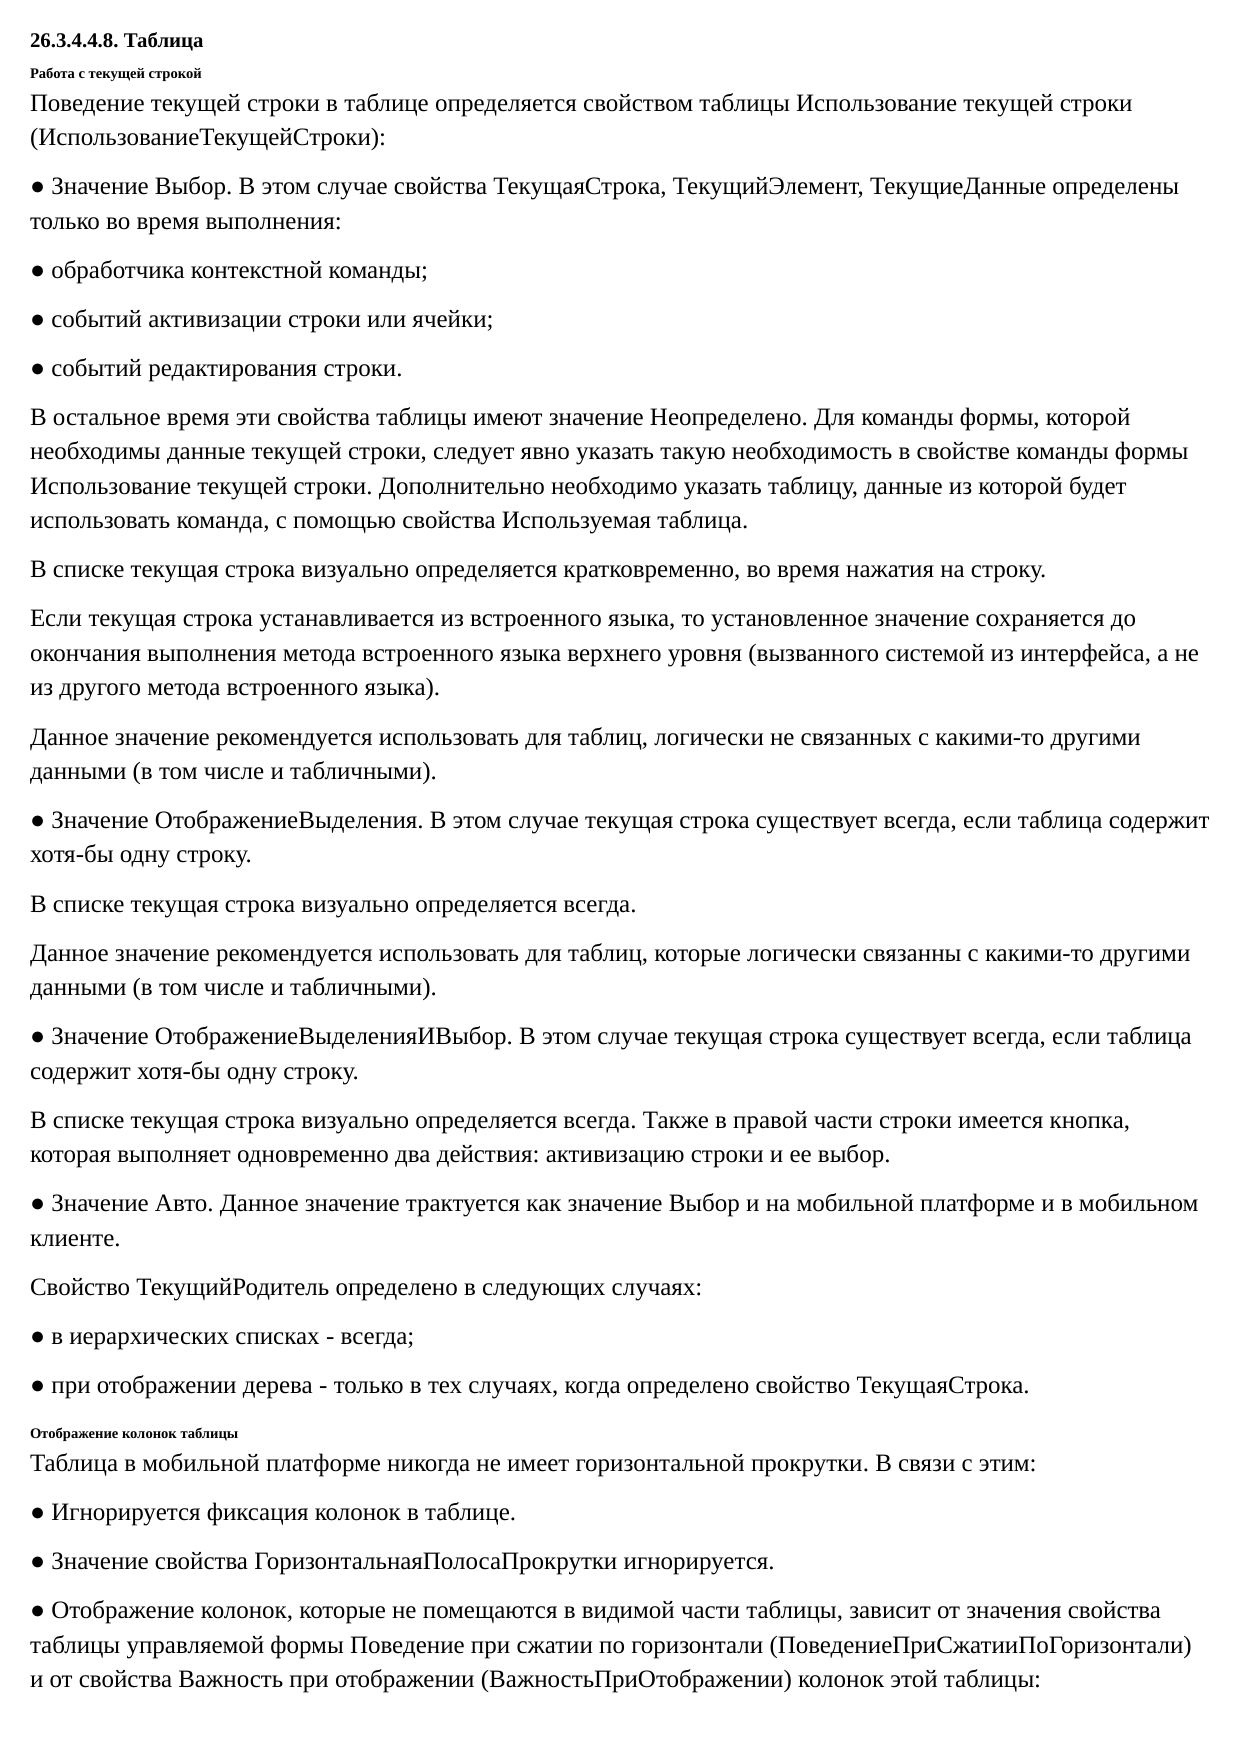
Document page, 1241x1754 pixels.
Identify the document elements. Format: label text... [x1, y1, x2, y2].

subtitle Отображение колонок таблицы [30, 1425, 1211, 1442]
subtitle Работа с текущей строкой [30, 65, 1211, 81]
text ● Значение Выбор. В этом случае свойства ТекущаяСтрока, ТекущийЭлемент, ТекущиеДанные определены только во время выполнения: [30, 171, 1211, 234]
text Таблица в мобильной платформе никогда не имеет горизонтальной прокрутки. В связи с этим: [30, 1448, 1211, 1477]
text ● обработчика контекстной команды; [30, 255, 1211, 283]
text В списке текущая строка визуально определяется кратковременно, во время нажатия на строку. [30, 554, 1211, 583]
text Свойство ТекущийРодитель определено в следующих случаях: [30, 1272, 1211, 1301]
subtitle 26.3.4.4.8. Таблица [30, 28, 1211, 52]
text Данное значение рекомендуется использовать для таблиц, которые логически связанны с какими-то другими данными (в том числе и табличными). [30, 938, 1211, 1001]
text ● Игнорируется фиксация колонок в таблице. [30, 1497, 1211, 1526]
text Если текущая строка устанавливается из встроенного языка, то установленное значение сохраняется до окончания выполнения метода встроенного языка верхнего уровня (вызванного системой из интерфейса, а не из другого метода встроенного языка). [30, 603, 1211, 701]
text В списке текущая строка визуально определяется всегда. [30, 889, 1211, 917]
text ● в иерархических списках ‑ всегда; [30, 1321, 1211, 1350]
text Данное значение рекомендуется использовать для таблиц, логически не связанных с какими-то другими данными (в том числе и табличными). [30, 722, 1211, 785]
text В остальное время эти свойства таблицы имеют значение Неопределено. Для команды формы, которой необходимы данные текущей строки, следует явно указать такую необходимость в свойстве команды формы Использование текущей строки. Дополнительно необходимо указать таблицу, данные из которой будет использовать команда, с помощью свойства Используемая таблица. [30, 402, 1211, 534]
text ● Значение ОтображениеВыделенияИВыбор. В этом случае текущая строка существует всегда, если таблица содержит хотя-бы одну строку. [30, 1021, 1211, 1084]
text ● Значение ОтображениеВыделения. В этом случае текущая строка существует всегда, если таблица содержит хотя-бы одну строку. [30, 805, 1211, 868]
text ● событий активизации строки или ячейки; [30, 304, 1211, 333]
text Поведение текущей строки в таблице определяется свойством таблицы Использование текущей строки (ИспользованиеТекущейСтроки): [30, 88, 1211, 151]
text В списке текущая строка визуально определяется всегда. Также в правой части строки имеется кнопка, которая выполняет одновременно два действия: активизацию строки и ее выбор. [30, 1105, 1211, 1168]
text ● при отображении дерева ‑ только в тех случаях, когда определено свойство ТекущаяСтрока. [30, 1370, 1211, 1399]
text ● событий редактирования строки. [30, 353, 1211, 382]
text ● Отображение колонок, которые не помещаются в видимой части таблицы, зависит от значения свойства таблицы управляемой формы Поведение при сжатии по горизонтали (ПоведениеПриСжатииПоГоризонтали) и от свойства Важность при отображении (ВажностьПриОтображении) колонок этой таблицы: [30, 1596, 1211, 1693]
text ● Значение свойства ГоризонтальнаяПолосаПрокрутки игнорируется. [30, 1546, 1211, 1575]
text ● Значение Авто. Данное значение трактуется как значение Выбор и на мобильной платформе и в мобильном клиенте. [30, 1188, 1211, 1252]
